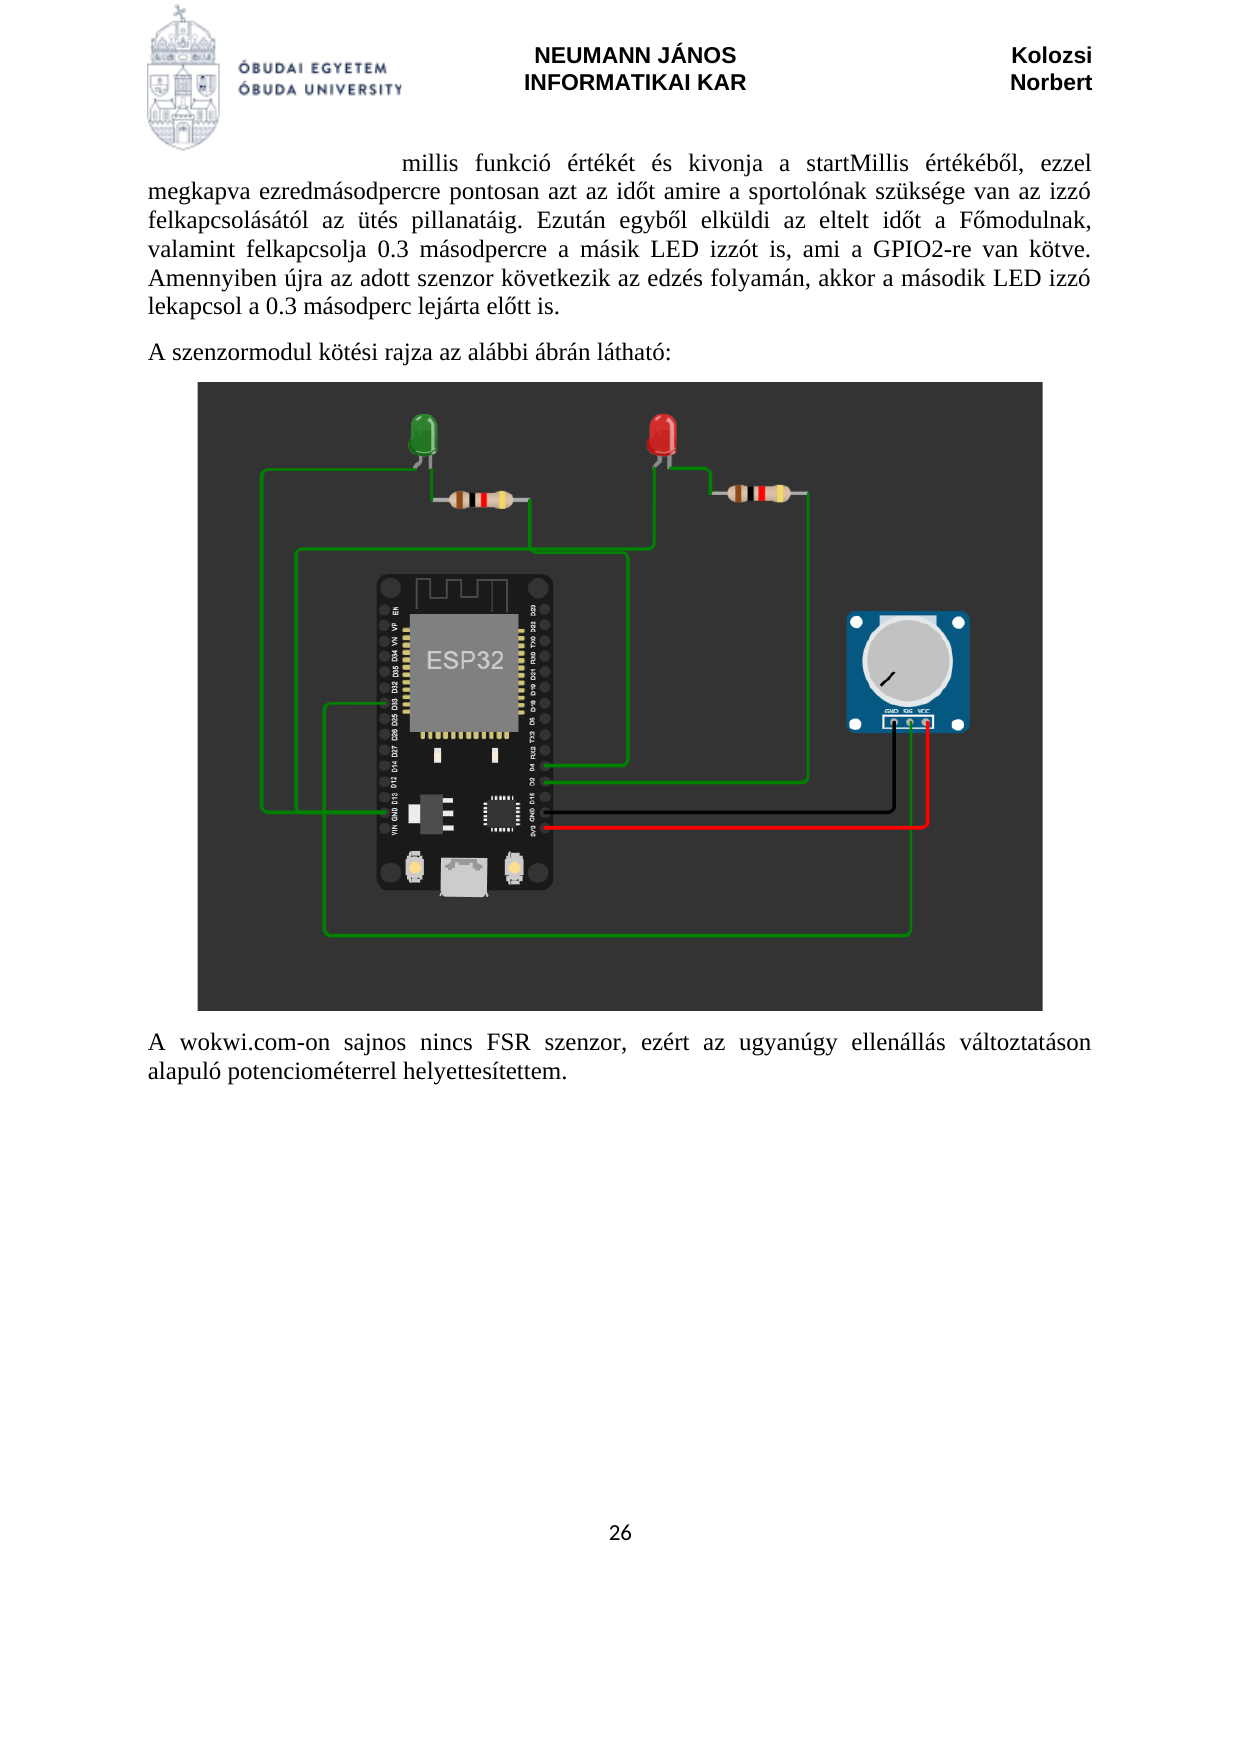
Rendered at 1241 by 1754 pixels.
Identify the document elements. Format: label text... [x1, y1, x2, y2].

text millis funkció értékét és kivonja a startMillis értékéből, ezzel megkapva ezredmásodpercre pontosan azt az időt amire a sportolónak szüksége van az izzó felkapcsolásától az ütés pillanatáig. Ezután egyből elküldi az eltelt időt a Főmodulnak, valamint felkapcsolja 0.3 másodpercre a másik LED izzót is, ami a GPIO2-re van kötve. Amennyiben újra az adott szenzor következik az edzés folyamán, akkor a második LED izzó lekapcsol a 0.3 másodperc lejárta előtt is. [148, 148, 1092, 320]
text A szenzormodul kötési rajza az alábbi ábrán látható: [148, 337, 1092, 366]
text A wokwi.com-on sajnos nincs FSR szenzor, ezért az ugyanúgy ellenállás változtatáson alapuló potenciométerrel helyettesítettem. [148, 1027, 1092, 1084]
